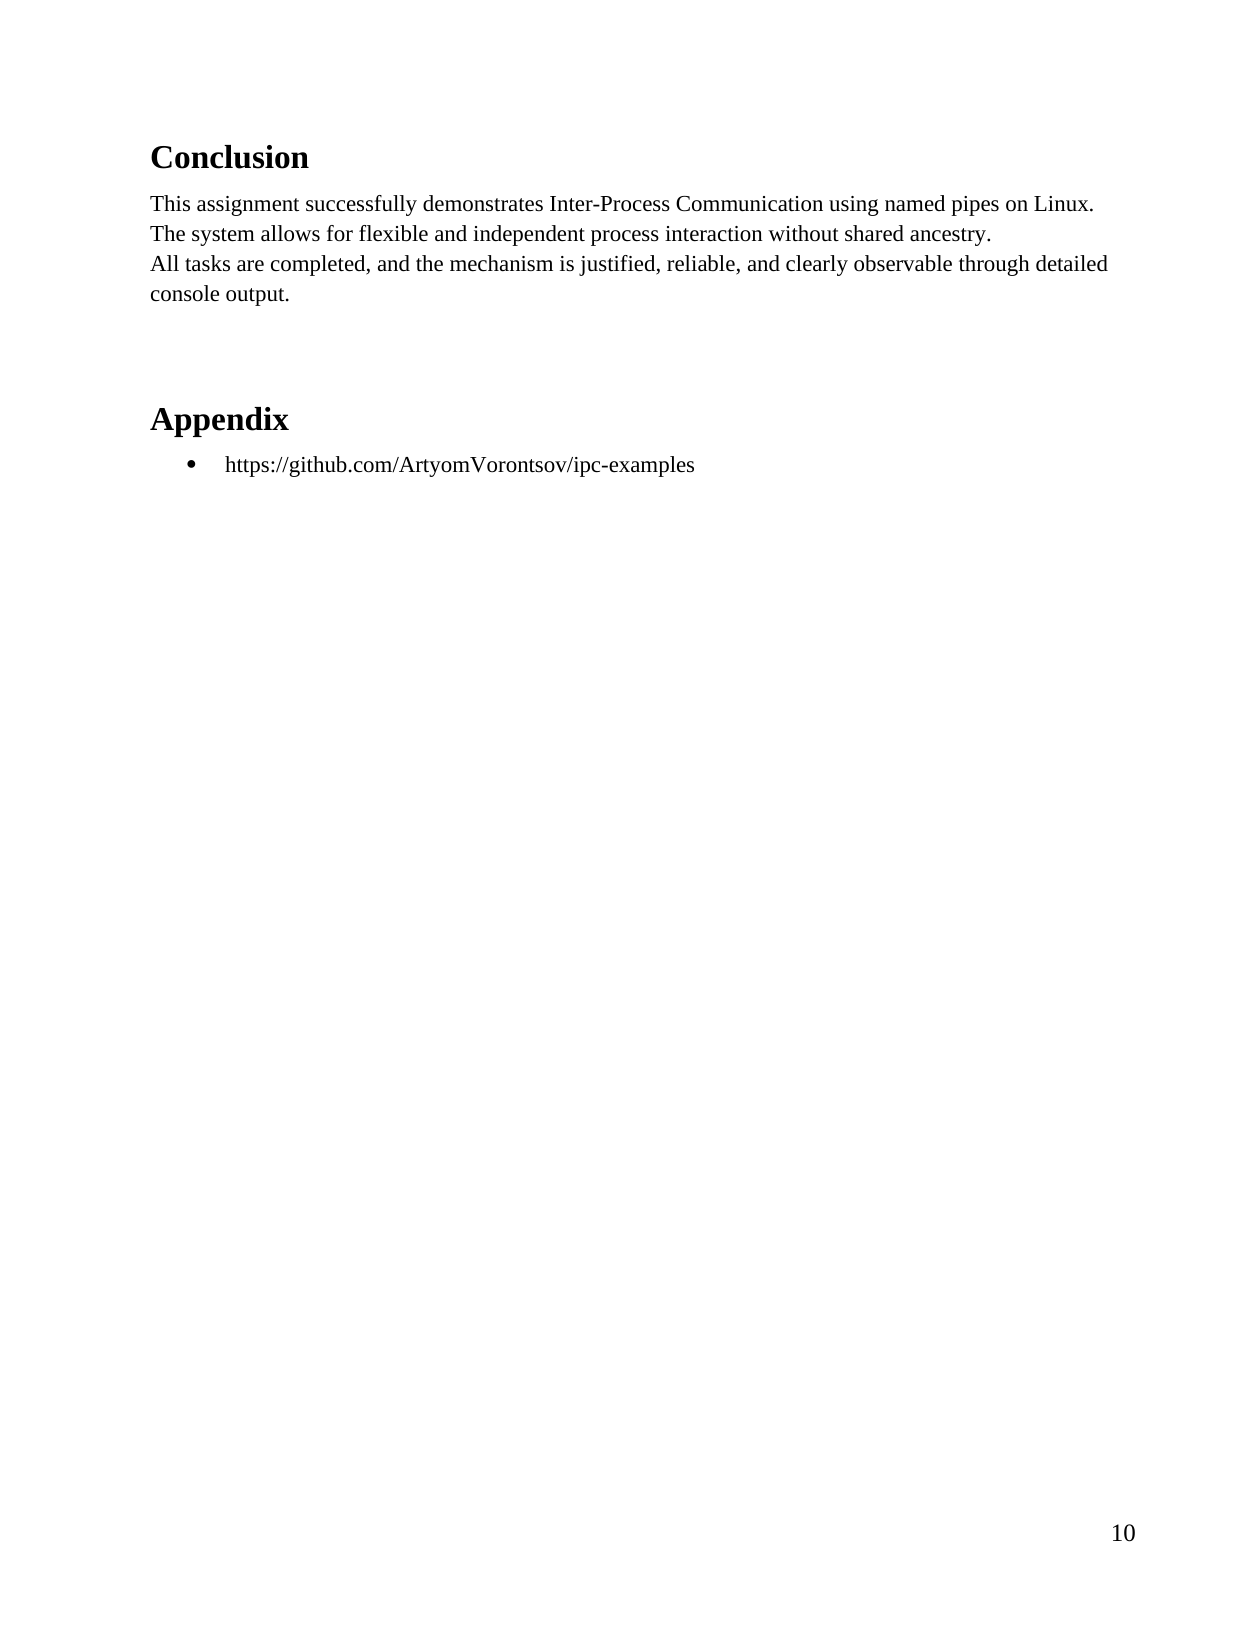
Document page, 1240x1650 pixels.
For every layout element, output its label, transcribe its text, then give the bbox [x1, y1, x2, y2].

text This assignment successfully demonstrates Inter-Process Communication using named pipes on Linux. The system allows for flexible and independent process interaction without shared ancestry. All tasks are completed, and the mechanism is justified, reliable, and clearly observable through detailed console output. [150, 190, 1135, 307]
subtitle Conclusion [150, 137, 1135, 176]
subtitle Appendix [150, 399, 1135, 437]
list https://github.com/ArtyomVorontsov/ipc-examples [187, 452, 1135, 478]
